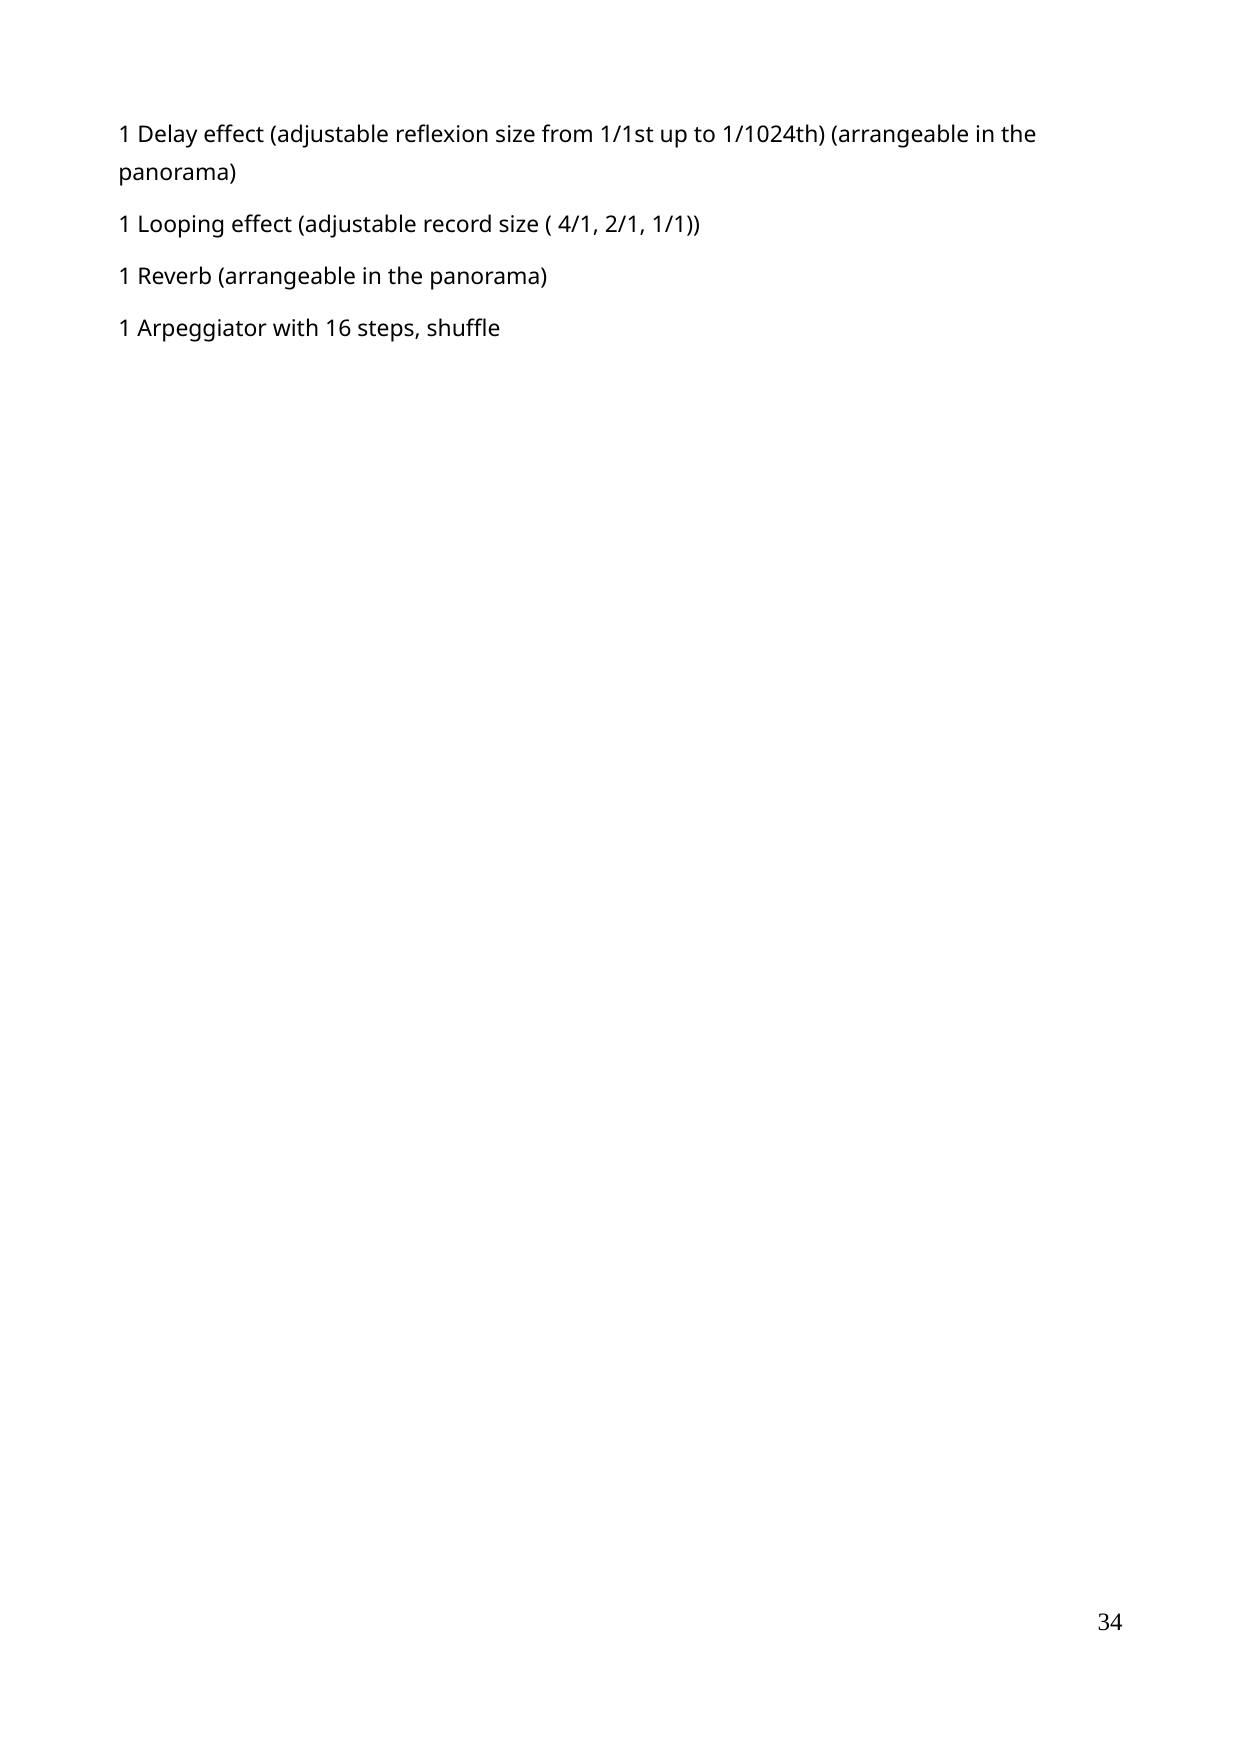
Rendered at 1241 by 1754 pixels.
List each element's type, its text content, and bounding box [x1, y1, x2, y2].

text 1 Looping effect (adjustable record size ( 4/1, 2/1, 1/1)) [118, 208, 1122, 239]
text 1 Reverb (arrangeable in the panorama) [118, 260, 1122, 291]
text 1 Delay effect (adjustable reflexion size from 1/1st up to 1/1024th) (arrangeable in the panorama) [118, 118, 1122, 187]
text 1 Arpeggiator with 16 steps, shuffle [118, 312, 1122, 343]
